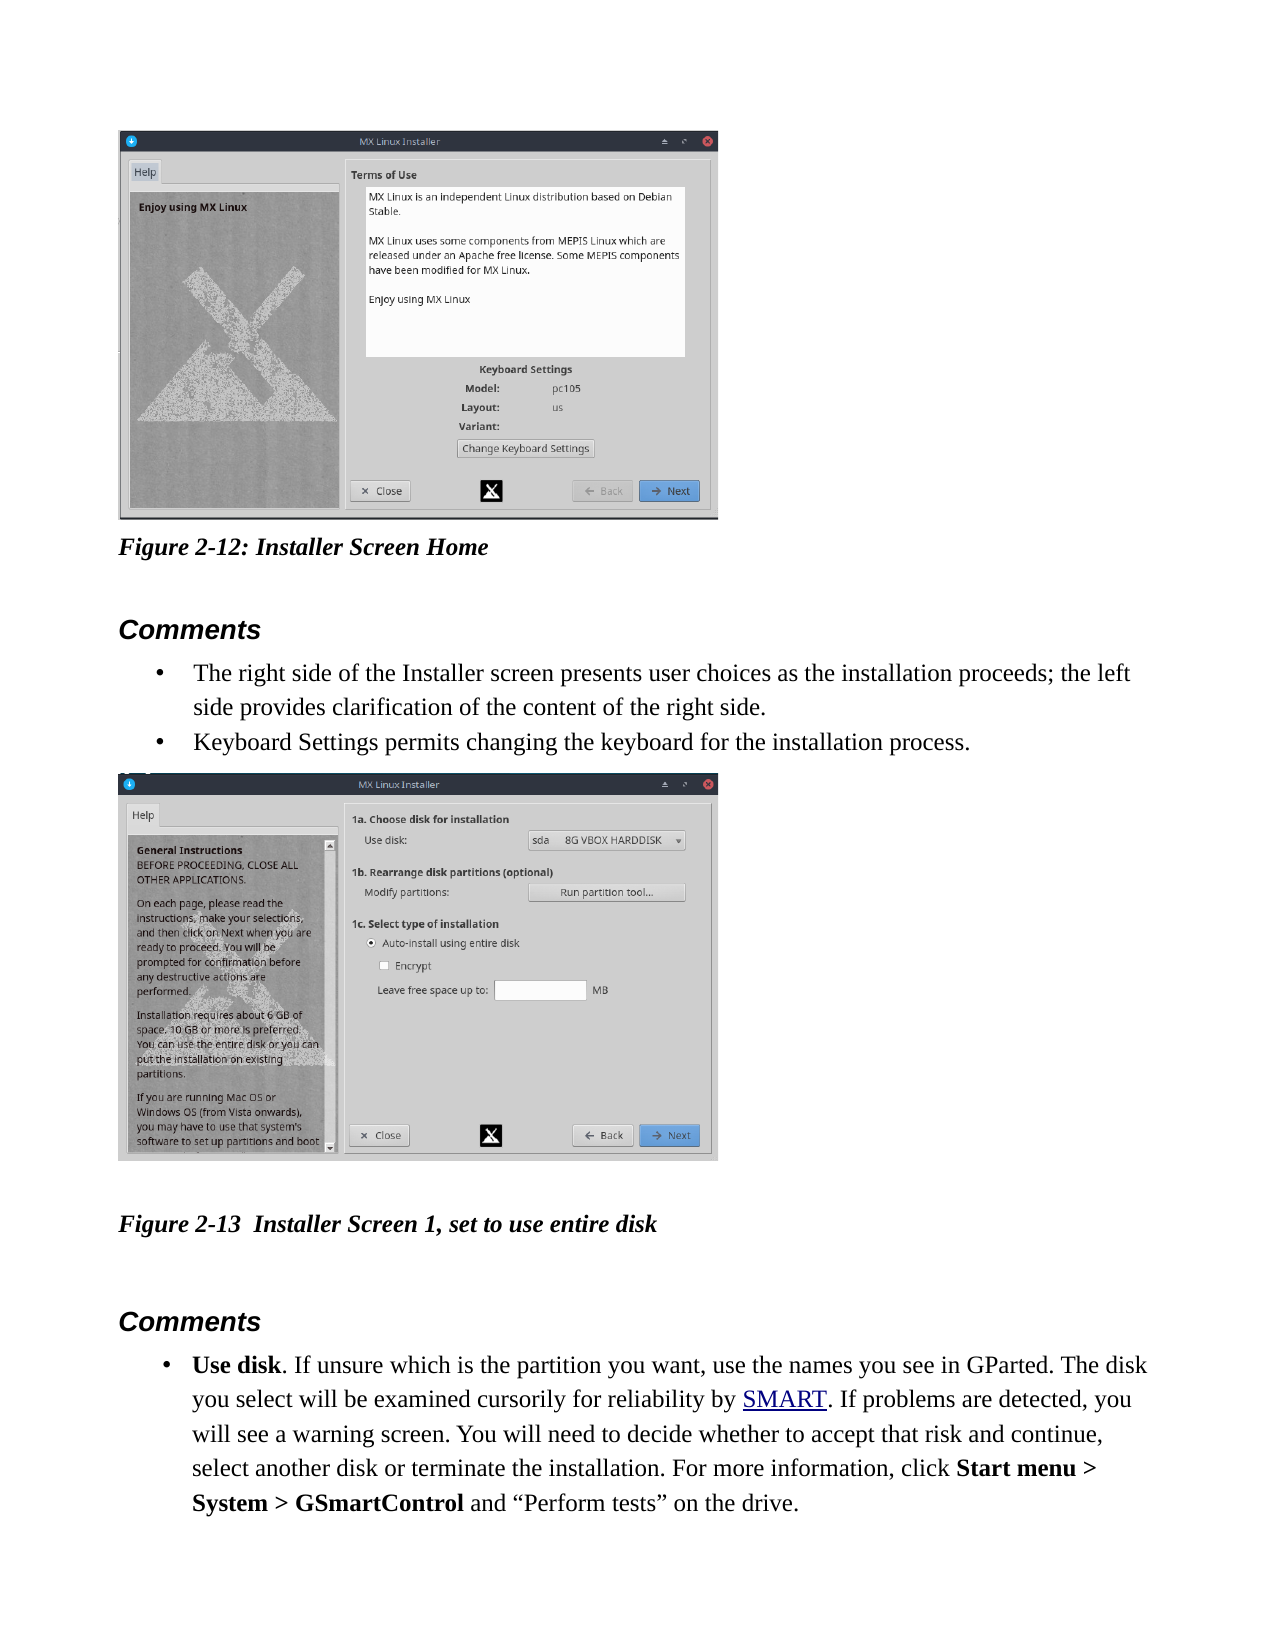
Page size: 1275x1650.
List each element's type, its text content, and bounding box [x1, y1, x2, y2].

subtitle Comments [118, 1305, 1157, 1337]
list The right side of the Installer screen presents user choices as the installation proceeds; the left side provides clarification of the content of the right side. [156, 658, 1157, 721]
text Figure 2-13 Installer Screen 1, set to use entire disk [118, 1209, 1157, 1238]
list Use disk. If unsure which is the partition you want, use the names you see in GParted. The disk you select will be examined cursorily for reliability by SMART. If problems are detected, you will see a warning screen. You will need to decide whether to accept that risk and continue, select another disk or terminate the installation. For more information, click Start menu > System > GSmartControl and “Perform tests” on the drive. [162, 1350, 1157, 1516]
list Keyboard Settings permits changing the keyboard for the installation process. [156, 727, 1157, 755]
text Figure 2-12: Installer Screen Home [118, 497, 1157, 561]
subtitle Comments [118, 613, 1157, 645]
picture [118, 130, 719, 520]
picture [118, 773, 719, 1161]
